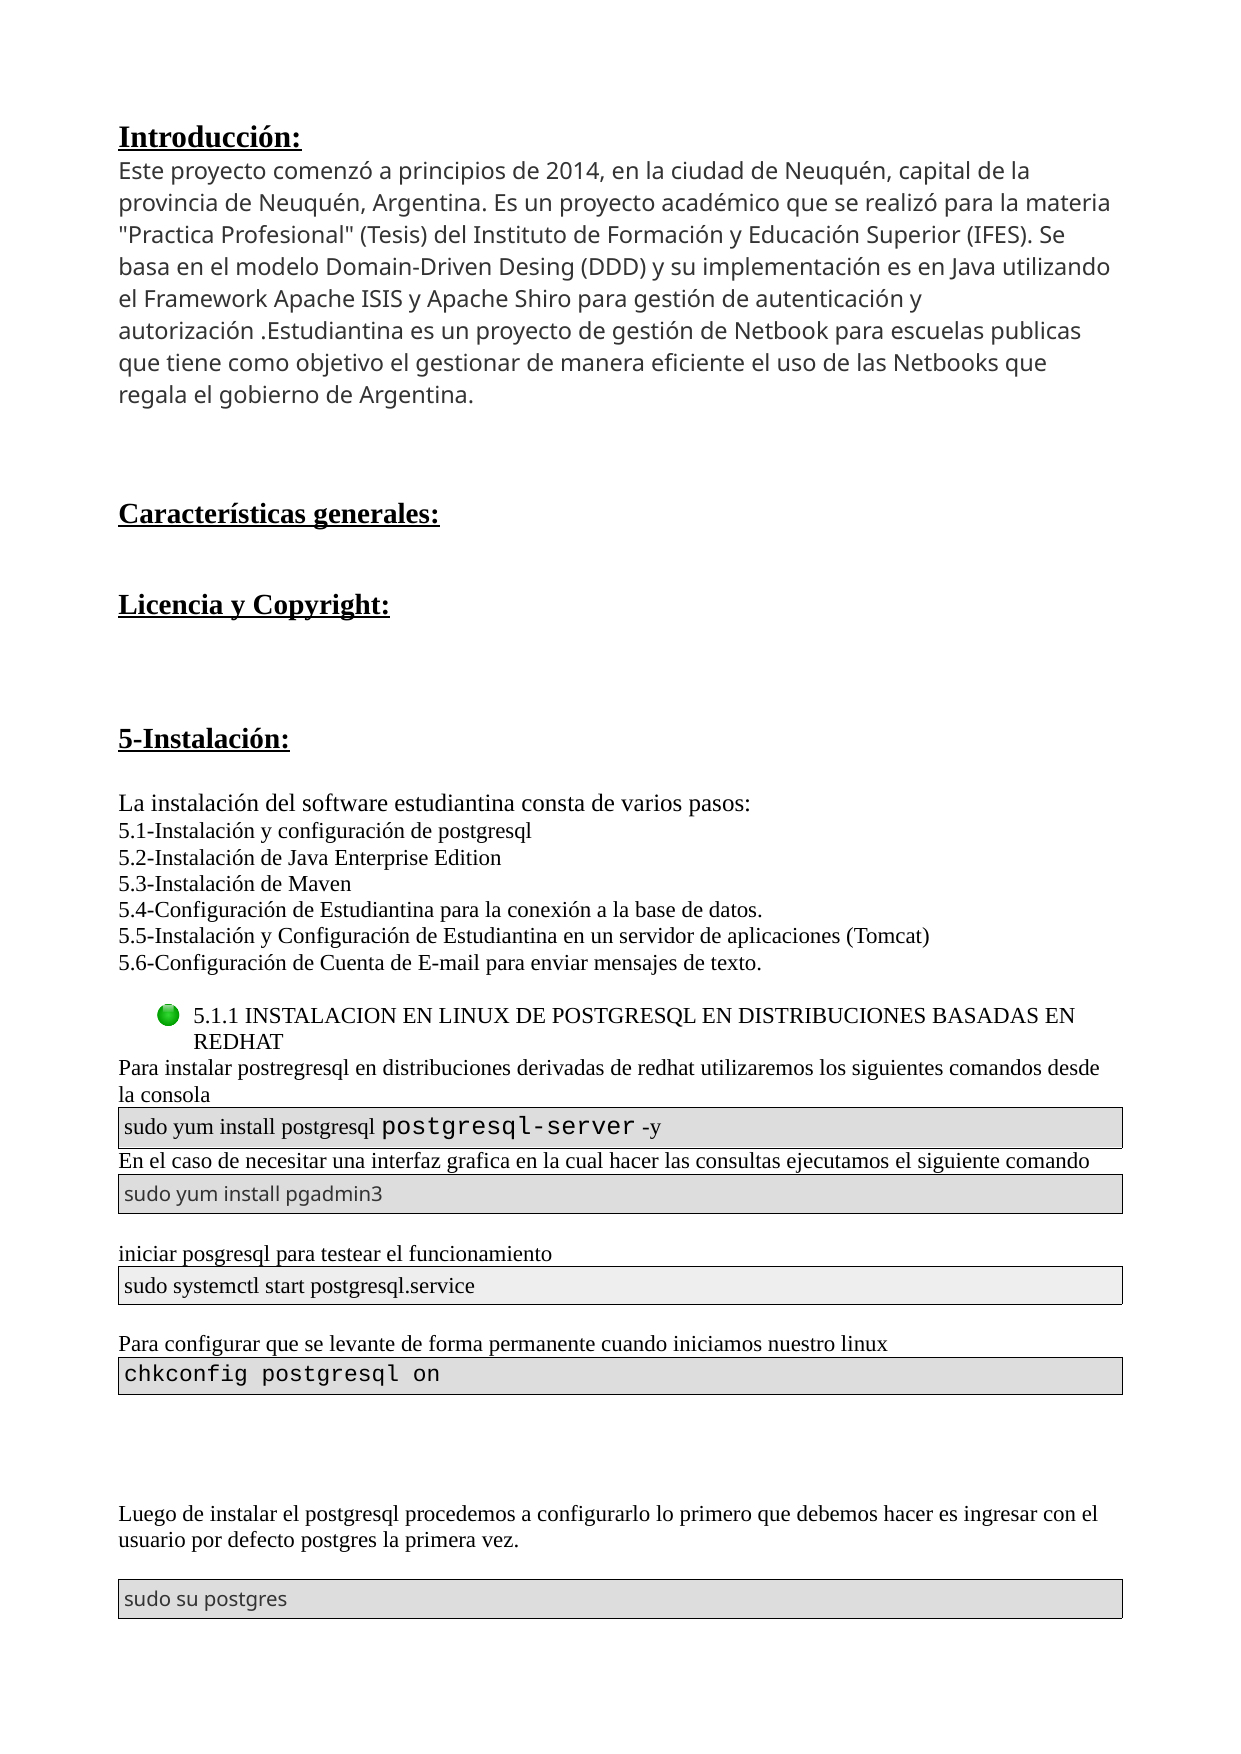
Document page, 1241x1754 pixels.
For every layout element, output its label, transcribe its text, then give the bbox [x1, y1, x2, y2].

text 5-Instalación: [118, 721, 1122, 755]
text 5.6-Configuración de Cuenta de E-mail para enviar mensajes de texto. [118, 949, 1122, 975]
text Características generales: [118, 496, 1122, 530]
text 5.5-Instalación y Configuración de Estudiantina en un servidor de aplicaciones (Tomcat) [118, 923, 1122, 949]
table_header chkconfig postgresql on [119, 1358, 1122, 1394]
text Introducción: [118, 118, 1122, 154]
text Luego de instalar el postgresql procedemos a configurarlo lo primero que debemos hacer es ingresar con el usuario por defecto postgres la primera vez. [118, 1500, 1122, 1552]
text Para instalar postregresql en distribuciones derivadas de redhat utilizaremos los siguientes comandos desde la consola [118, 1054, 1122, 1107]
table_header sudo yum install postgresql postgresql-server -y [119, 1108, 1122, 1147]
text Licencia y Copyright: [118, 587, 1122, 621]
list 5.1.1 INSTALACION EN LINUX DE POSTGRESQL EN DISTRIBUCIONES BASADAS EN REDHAT [156, 1002, 1122, 1054]
text 5.4-Configuración de Estudiantina para la conexión a la base de datos. [118, 896, 1122, 923]
text iniciar posgresql para testear el funcionamiento [118, 1240, 1122, 1266]
text Este proyecto comenzó a principios de 2014, en la ciudad de Neuquén, capital de la provincia de Neuquén, Argentina. Es un proyecto académico que se realizó para la materia "Practica Profesional" (Tesis) del Instituto de Formación y Educación Superior (IFES). Se basa en el modelo Domain-Driven Desing (DDD) y su implementación es en Java utilizando el Framework Apache ISIS y Apache Shiro para gestión de autenticación y autorización .Estudiantina es un proyecto de gestión de Netbook para escuelas publicas que tiene como objetivo el gestionar de manera eficiente el uso de las Netbooks que regala el gobierno de Argentina. [118, 154, 1122, 410]
table_header sudo systemctl start postgresql.service [119, 1267, 1122, 1304]
text 5.1-Instalación y configuración de postgresql [118, 817, 1122, 843]
text Para configurar que se levante de forma permanente cuando iniciamos nuestro linux [118, 1330, 1122, 1357]
text 5.2-Instalación de Java Enterprise Edition [118, 843, 1122, 870]
table_header sudo yum install pgadmin3 [119, 1175, 1122, 1213]
text La instalación del software estudiantina consta de varios pasos: [118, 788, 1122, 817]
table_header sudo su postgres [119, 1580, 1122, 1618]
text En el caso de necesitar una interfaz grafica en la cual hacer las consultas ejecutamos el siguiente comando [118, 1149, 1122, 1174]
text 5.3-Instalación de Maven [118, 870, 1122, 896]
